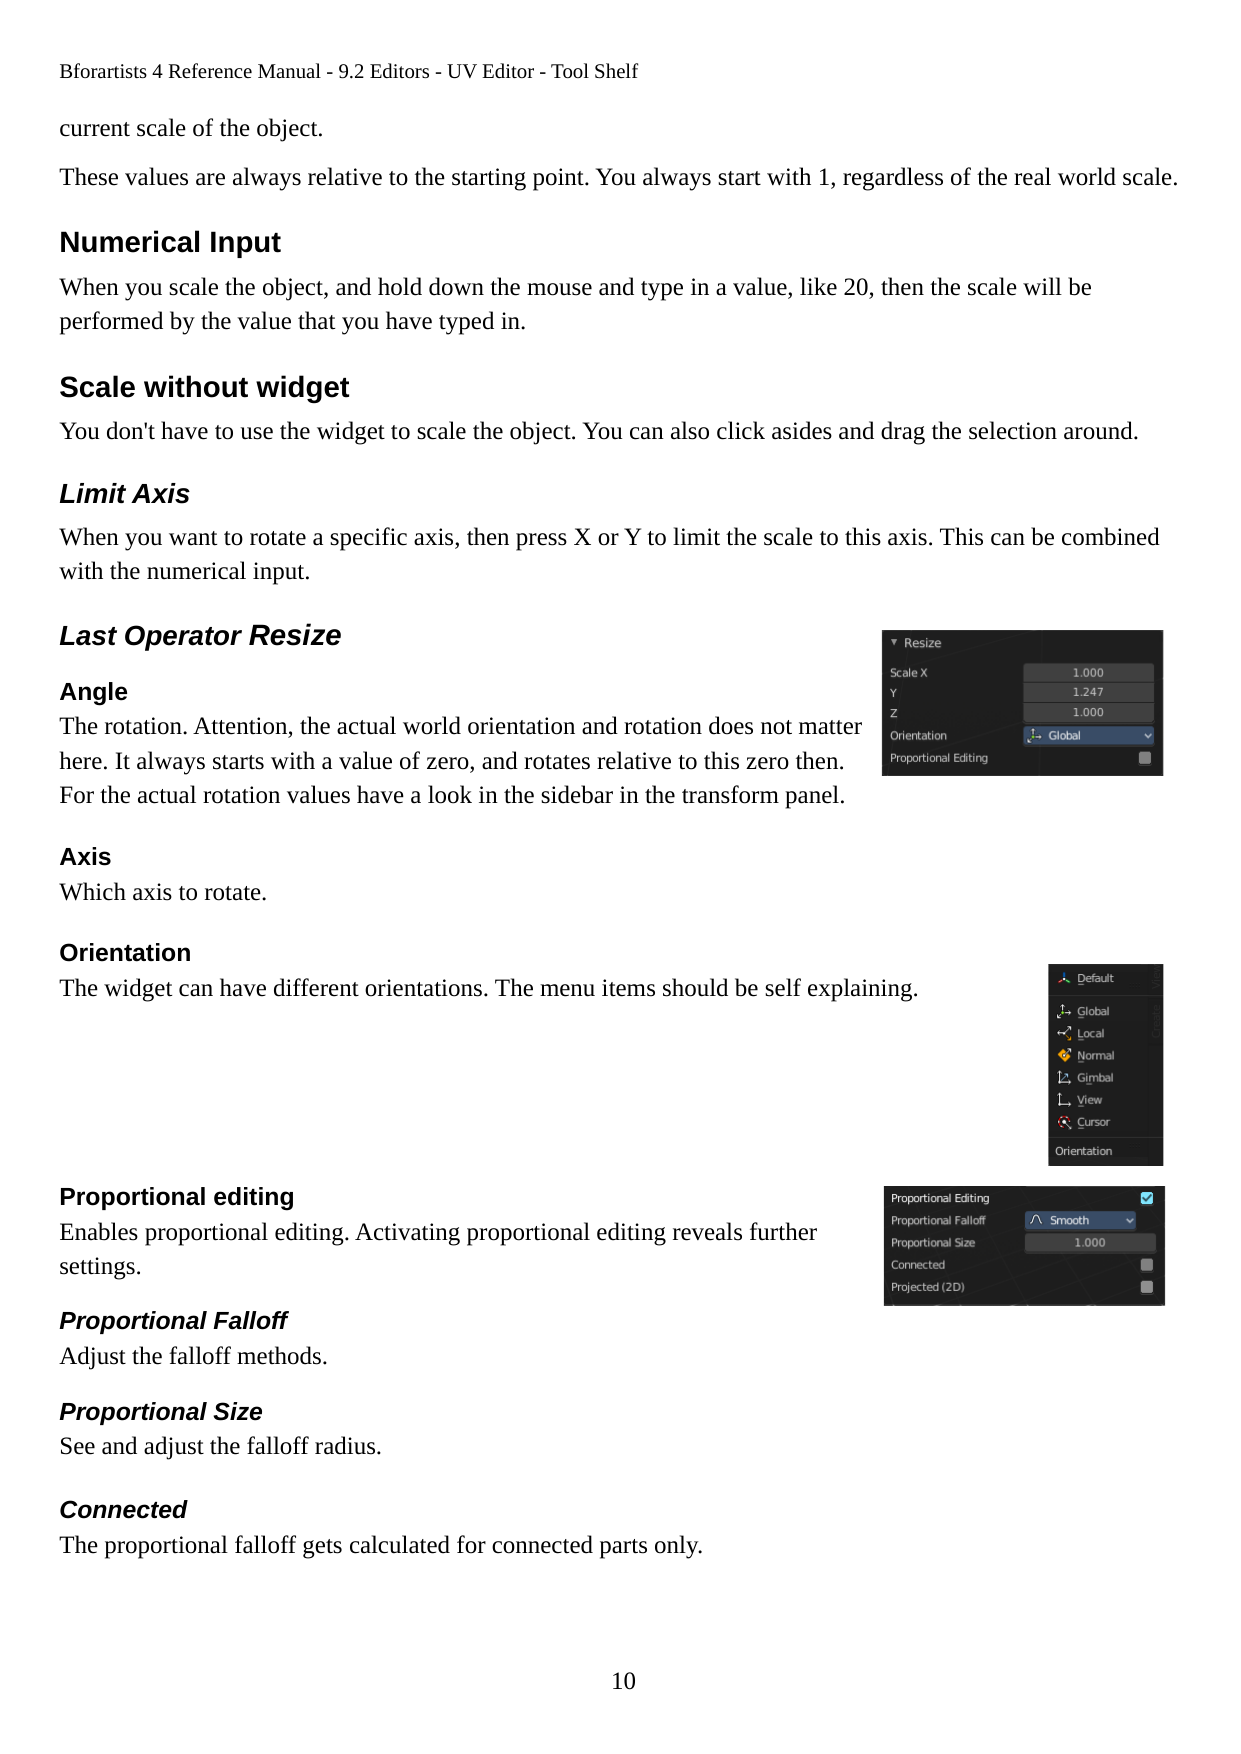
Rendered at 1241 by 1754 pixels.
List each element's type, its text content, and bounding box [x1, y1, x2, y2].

subtitle Angle [59, 677, 881, 705]
text Enables proportional editing. Activating proportional editing reveals further settings. [59, 1217, 883, 1280]
subtitle Proportional Size [59, 1397, 1181, 1425]
picture [883, 1186, 1166, 1306]
subtitle Numerical Input [59, 225, 1181, 259]
picture [1048, 964, 1164, 1166]
subtitle Axis [59, 842, 1181, 871]
text The widget can have different orientations. The menu items should be self explaining. [59, 973, 1048, 1002]
text The rotation. Attention, the actual world orientation and rotation does not matter here. It always starts with a value of zero, and rotates relative to this zero then. For the actual rotation values have a look in the sidebar in the transform panel. [59, 711, 1181, 809]
text When you scale the object, and hold down the mouse and type in a value, like 20, then the scale will be performed by the value that you have typed in. [59, 272, 1181, 335]
text Adjust the falloff methods. [59, 1341, 1181, 1370]
text Which axis to rotate. [59, 877, 1181, 906]
picture [881, 630, 1164, 776]
subtitle Orientation [59, 938, 1181, 967]
subtitle [1164, 677, 1181, 705]
text These values are always relative to the starting point. You always start with 1, regardless of the real world scale. [59, 162, 1181, 190]
subtitle Last Operator Resize [59, 618, 1181, 652]
text current scale of the object. [59, 113, 1181, 141]
subtitle Limit Axis [59, 477, 1181, 509]
text The proportional falloff gets calculated for connected parts only. [59, 1530, 1181, 1559]
text See and adjust the falloff radius. [59, 1431, 1181, 1460]
text You don't have to use the widget to scale the object. You can also click asides and drag the selection around. [59, 416, 1181, 445]
subtitle Scale without widget [59, 370, 1181, 403]
subtitle Proportional Falloff [59, 1306, 1181, 1335]
text When you want to rotate a specific axis, then press X or Y to limit the scale to this axis. This can be combined with the numerical input. [59, 522, 1181, 585]
subtitle Connected [59, 1495, 1181, 1524]
subtitle Proportional editing [59, 1182, 1181, 1210]
